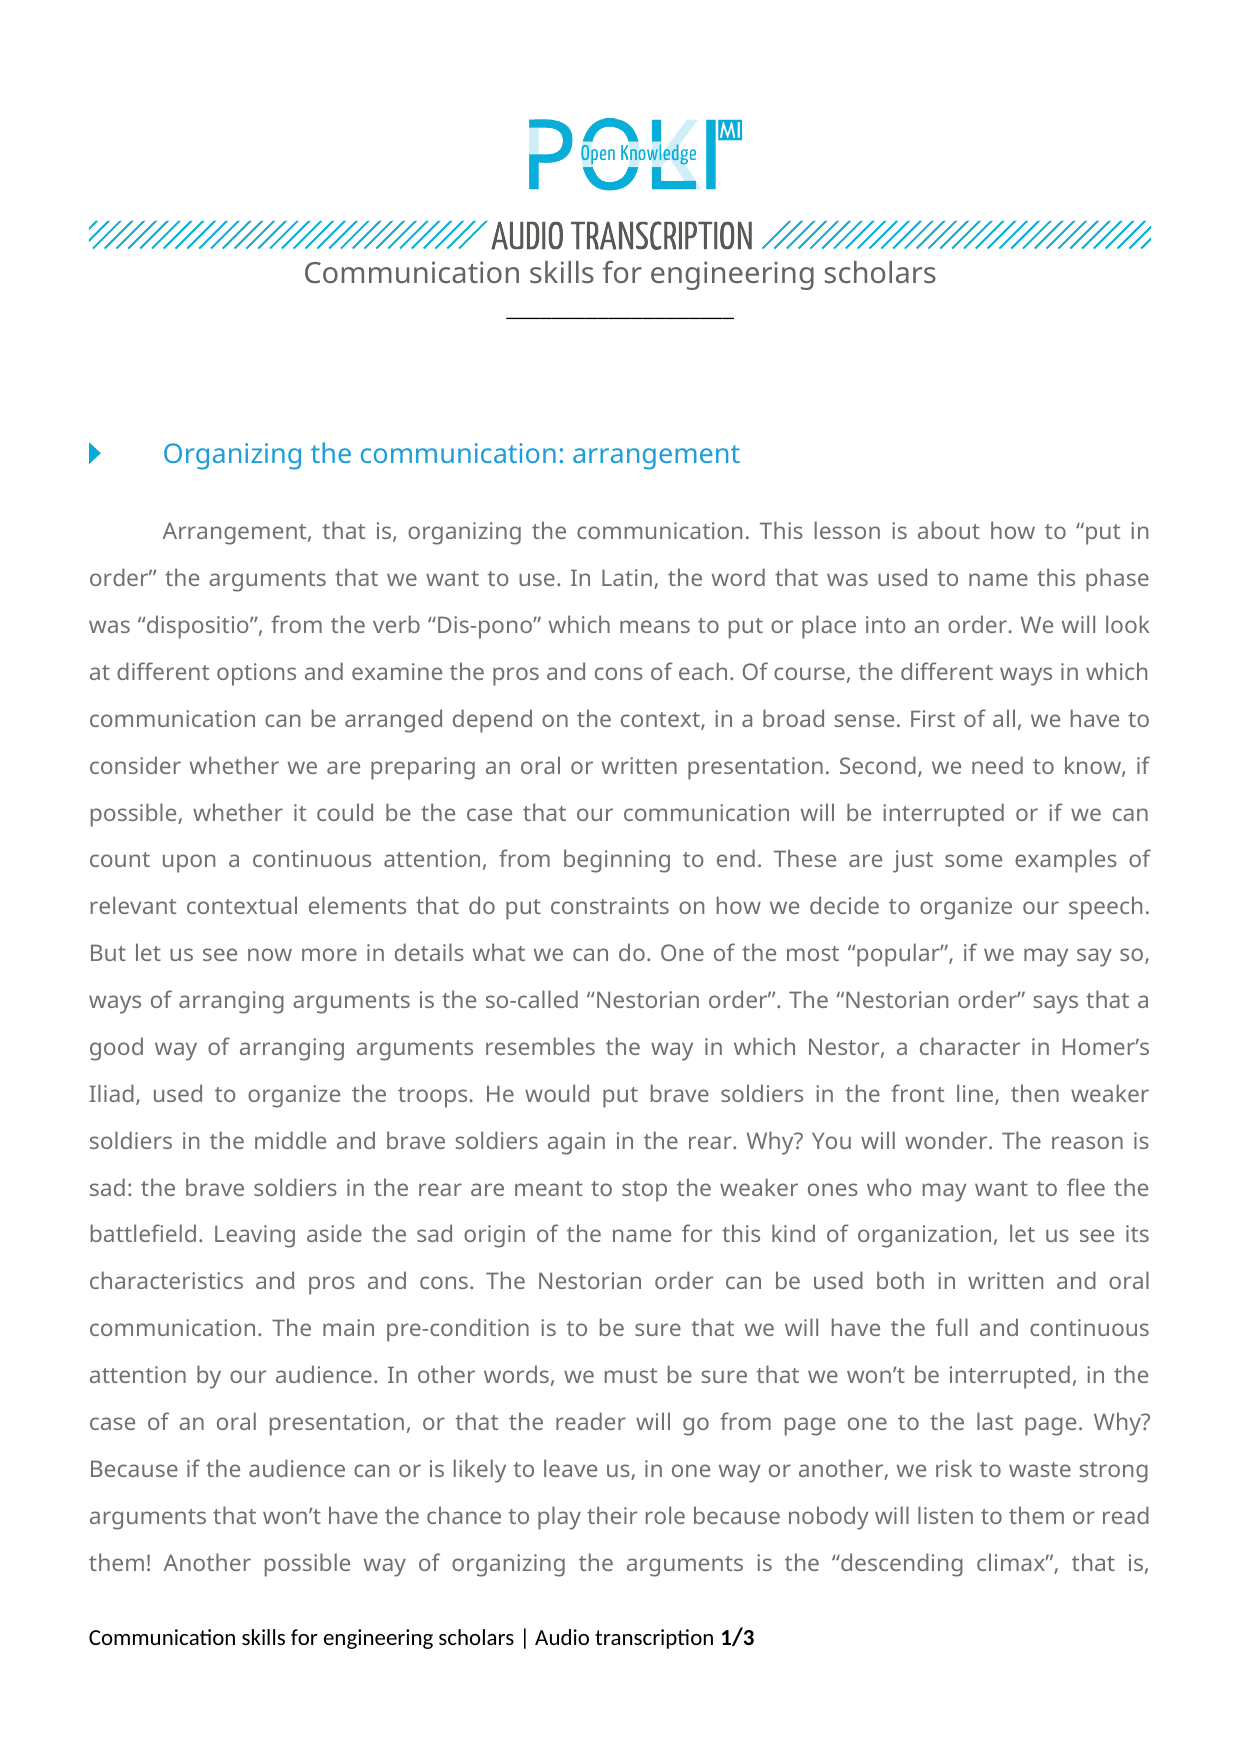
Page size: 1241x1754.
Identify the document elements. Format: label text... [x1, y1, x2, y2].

list Organizing the communication: arrangement [89, 434, 1152, 471]
subtitle Communication skills for engineering scholars [89, 211, 1152, 292]
text ____________________ [89, 294, 1152, 322]
text Arrangement, that is, organizing the communication. This lesson is about how to “put in order” the arguments that we want to use. In Latin, the word that was used to name this phase was “dispositio”, from the verb “Dis-pono” which means to put or place into an order. We will look at different options and examine the pros and cons of each. Of course, the different ways in which communication can be arranged depend on the context, in a broad sense. First of all, we have to consider whether we are preparing an oral or written presentation. Second, we need to know, if possible, whether it could be the case that our communication will be interrupted or if we can count upon a continuous attention, from beginning to end. These are just some examples of relevant contextual elements that do put constraints on how we decide to organize our speech. But let us see now more in details what we can do. One of the most “popular”, if we may say so, ways of arranging arguments is the so-called “Nestorian order”. The “Nestorian order” says that a good way of arranging arguments resembles the way in which Nestor, a character in Homer’s Iliad, used to organize the troops. He would put brave soldiers in the front line, then weaker soldiers in the middle and brave soldiers again in the rear. Why? You will wonder. The reason is sad: the brave soldiers in the rear are meant to stop the weaker ones who may want to flee the battlefield. Leaving aside the sad origin of the name for this kind of organization, let us see its characteristics and pros and cons. The Nestorian order can be used both in written and oral communication. The main pre-condition is to be sure that we will have the full and continuous attention by our audience. In other words, we must be sure that we won’t be interrupted, in the case of an oral presentation, or that the reader will go from page one to the last page. Why? Because if the audience can or is likely to leave us, in one way or another, we risk to waste strong arguments that won’t have the chance to play their role because nobody will listen to them or read them! Another possible way of organizing the arguments is the “descending climax”, that is, [89, 515, 1152, 1578]
